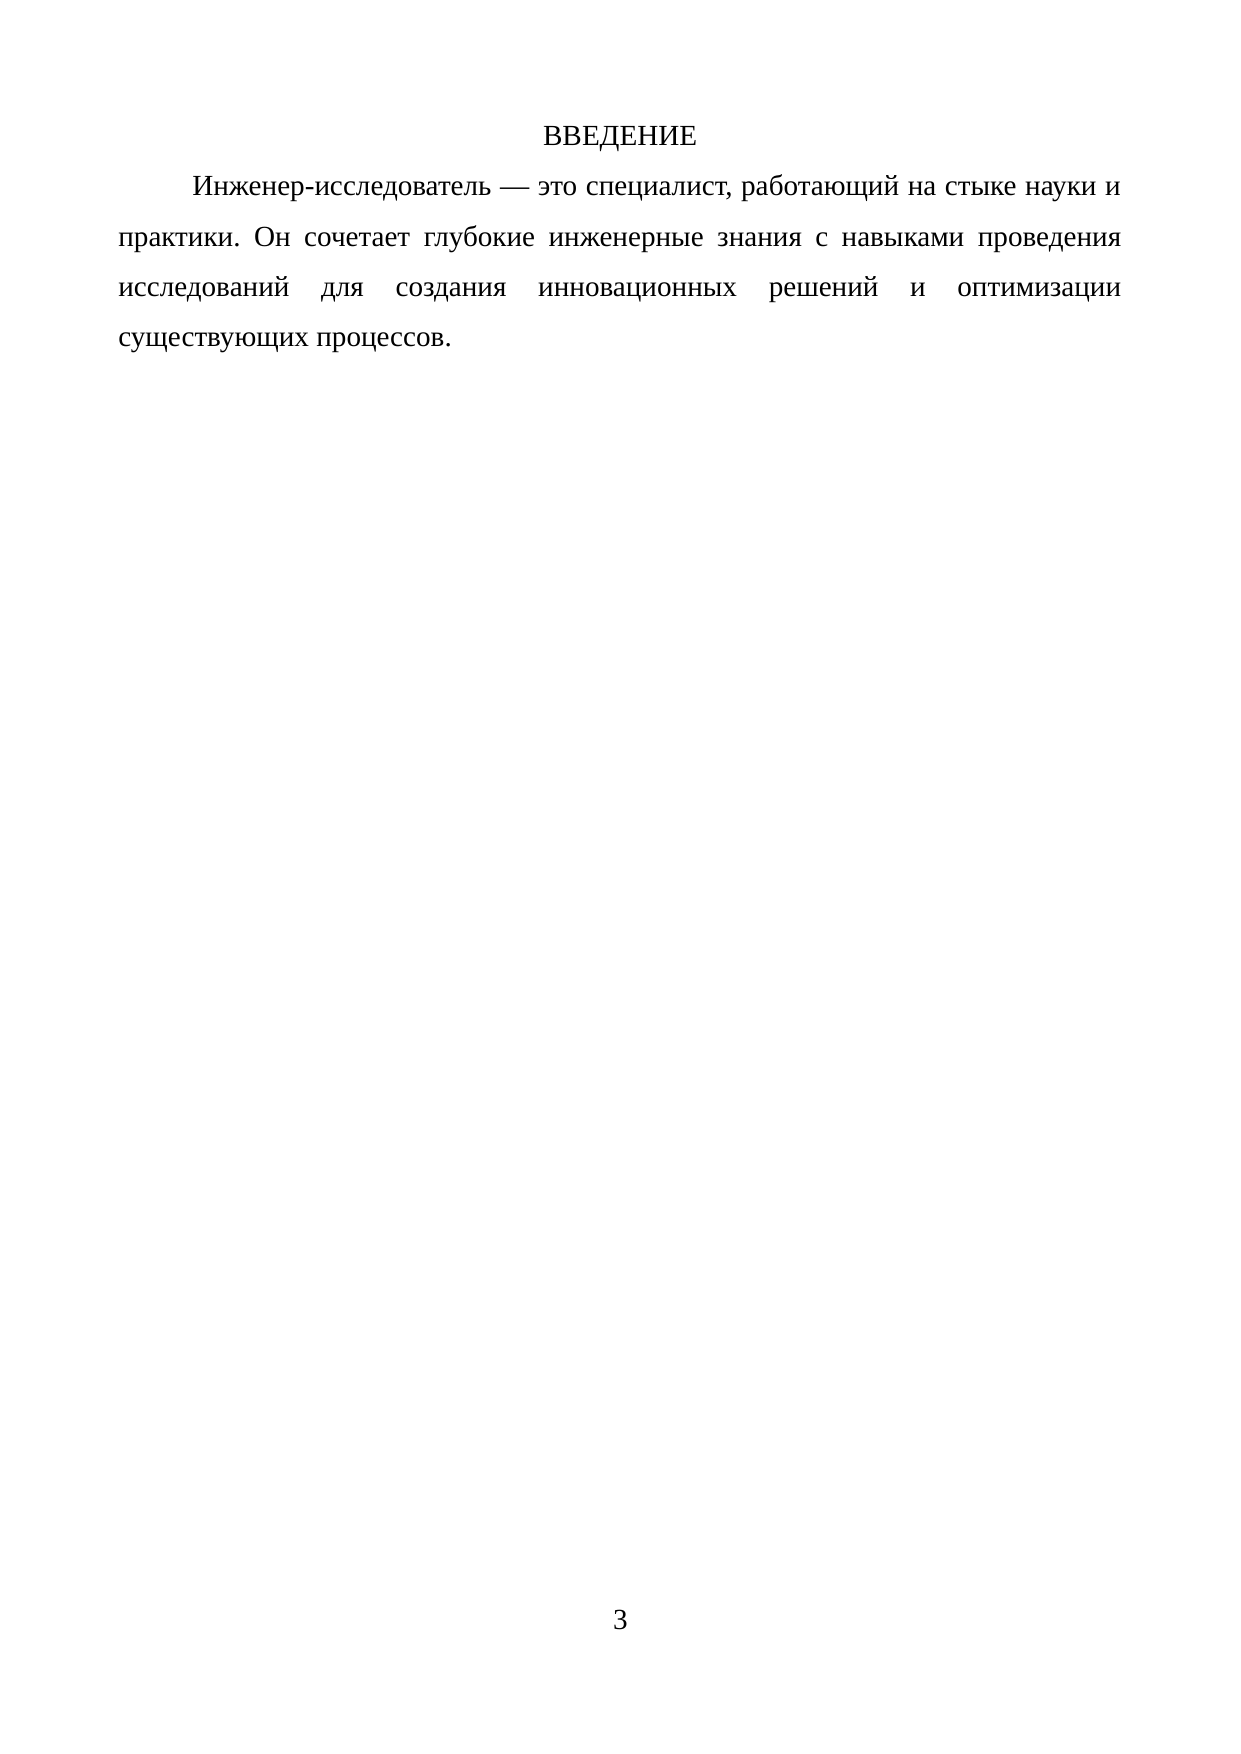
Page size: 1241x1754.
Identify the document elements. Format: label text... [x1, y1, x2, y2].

text Инженер-исследователь — это специалист, работающий на стыке науки и практики. Он сочетает глубокие инженерные знания с навыками проведения исследований для создания инновационных решений и оптимизации существующих процессов. [118, 168, 1122, 353]
subtitle ВВЕДЕНИЕ [118, 118, 1122, 152]
